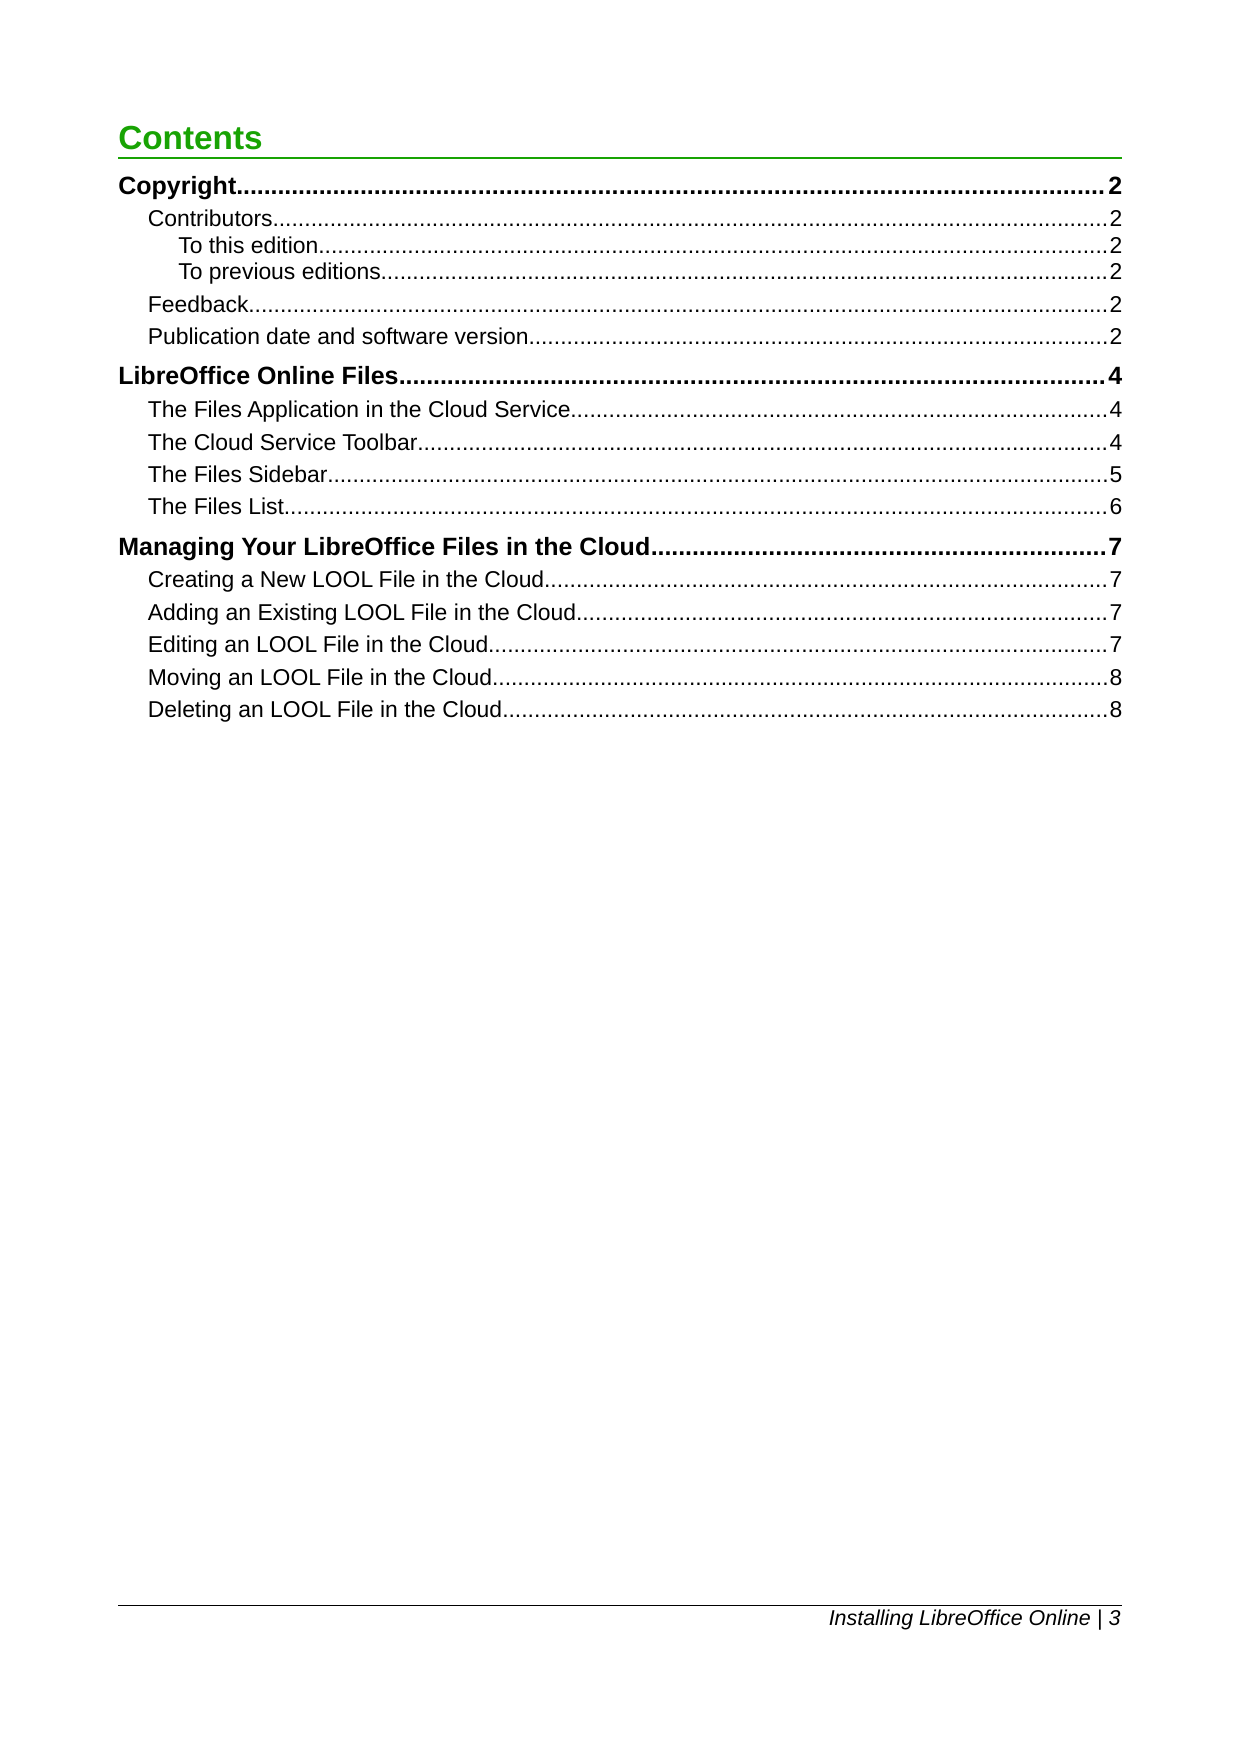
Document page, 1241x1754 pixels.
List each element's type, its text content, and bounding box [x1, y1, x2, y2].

text The Cloud Service Toolbar 4 [148, 428, 1122, 455]
text Feedback 2 [148, 291, 1122, 317]
text Contributors 2 [148, 205, 1122, 232]
text Managing Your LibreOffice Files in the Cloud 7 [118, 532, 1122, 560]
text The Files Sidebar 5 [148, 461, 1122, 487]
text Publication date and software version 2 [148, 323, 1122, 349]
text Editing an LOOL File in the Cloud 7 [148, 631, 1122, 657]
text To this edition 2 [178, 232, 1122, 258]
text LibreOffice Online Files 4 [118, 361, 1122, 390]
subtitle Contents [118, 118, 1122, 157]
text The Files Application in the Cloud Service 4 [148, 396, 1122, 422]
text Copyright 2 [118, 171, 1122, 199]
text Moving an LOOL File in the Cloud 8 [148, 663, 1122, 690]
text Adding an Existing LOOL File in the Cloud 7 [148, 599, 1122, 625]
text The Files List 6 [148, 493, 1122, 519]
text Creating a New LOOL File in the Cloud 7 [148, 566, 1122, 593]
text Deleting an LOOL File in the Cloud 8 [148, 696, 1122, 722]
text To previous editions 2 [178, 258, 1122, 284]
